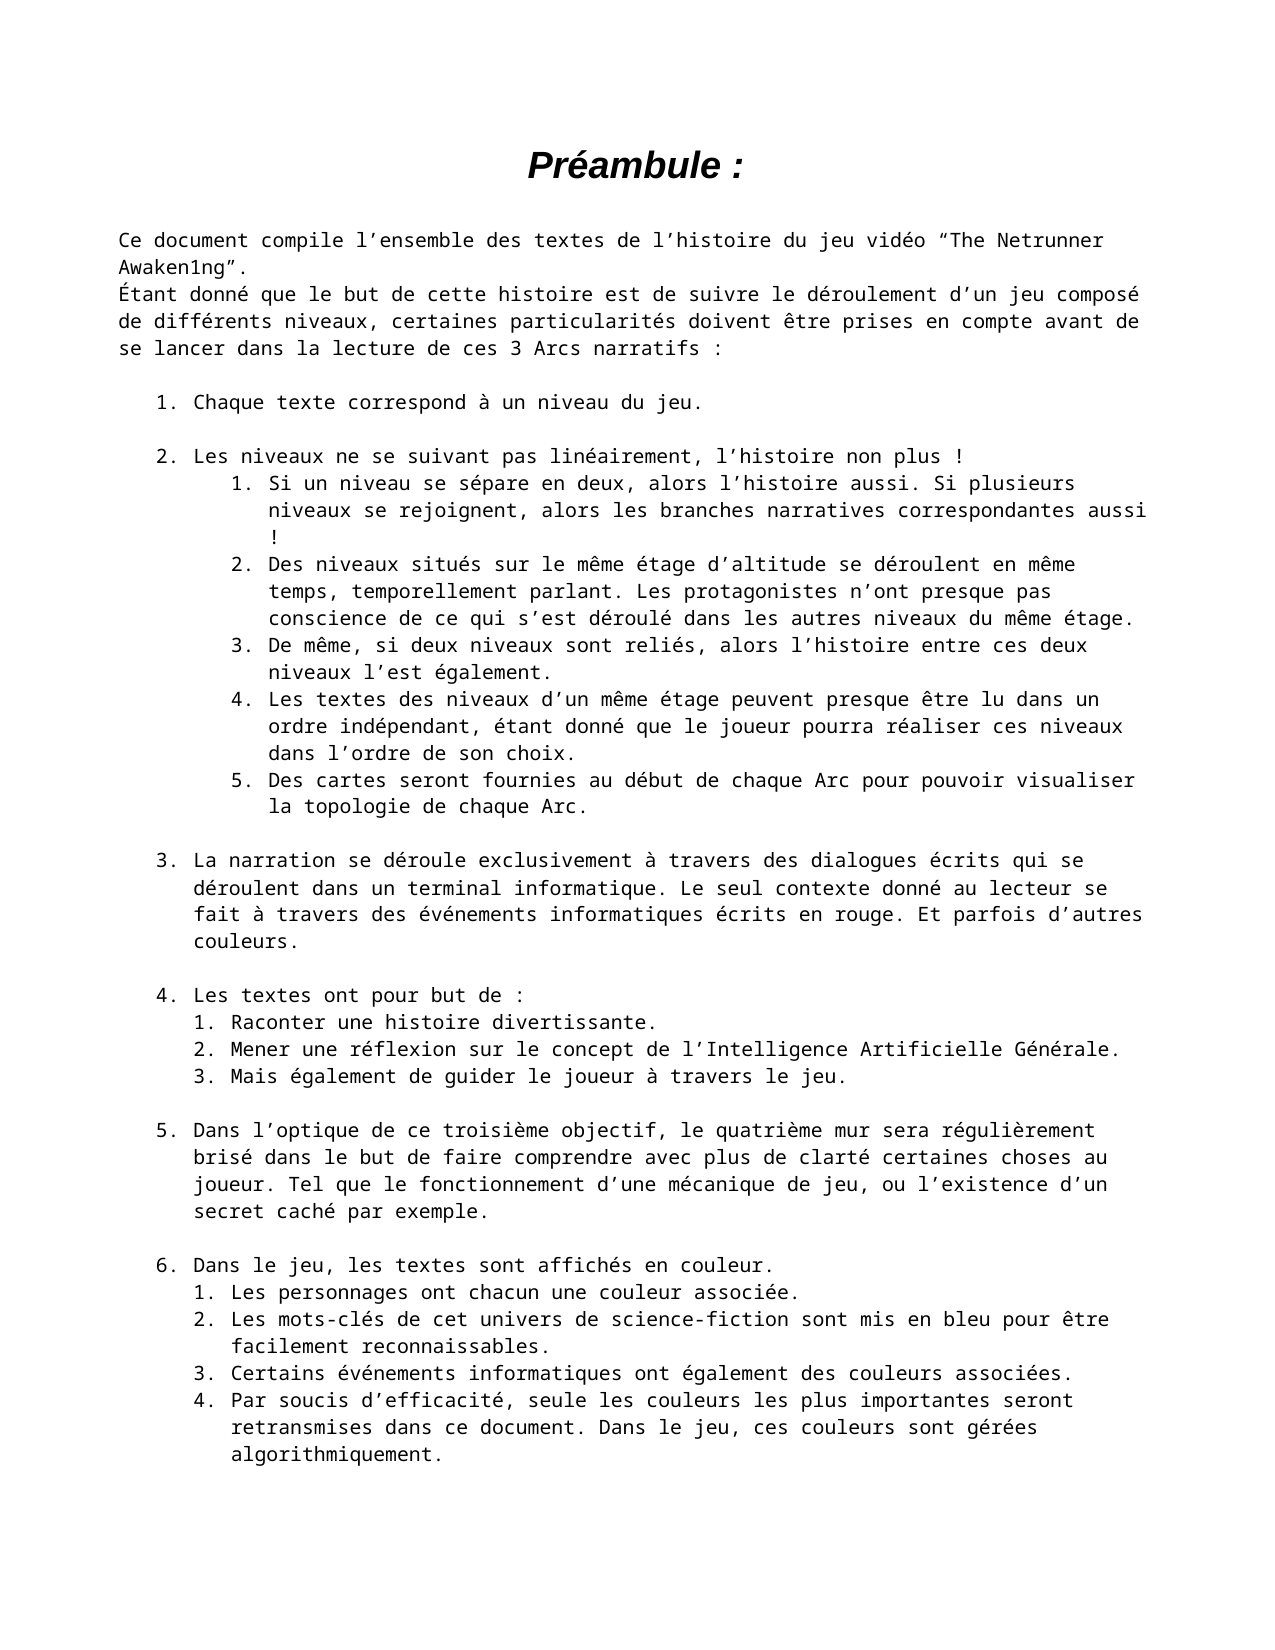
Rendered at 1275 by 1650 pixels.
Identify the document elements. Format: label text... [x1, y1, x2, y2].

list Les niveaux ne se suivant pas linéairement, l’histoire non plus ! [156, 442, 1157, 469]
list Chaque texte correspond à un niveau du jeu. [156, 388, 1157, 415]
list Les textes ont pour but de : [156, 982, 1157, 1009]
list Des niveaux situés sur le même étage d’altitude se déroulent en même temps, temporellement parlant. Les protagonistes n’ont presque pas conscience de ce qui s’est déroulé dans les autres niveaux du même étage. [231, 550, 1157, 631]
list Les personnages ont chacun une couleur associée. [193, 1278, 1157, 1305]
list Par soucis d’efficacité, seule les couleurs les plus importantes seront retransmises dans ce document. Dans le jeu, ces couleurs sont gérées algorithmiquement. [193, 1386, 1157, 1467]
text Ce document compile l’ensemble des textes de l’histoire du jeu vidéo “The Netrunner Awaken1ng”. [118, 226, 1157, 280]
list Les textes des niveaux d’un même étage peuvent presque être lu dans un ordre indépendant, étant donné que le joueur pourra réaliser ces niveaux dans l’ordre de son choix. [231, 685, 1157, 766]
text Étant donné que le but de cette histoire est de suivre le déroulement d’un jeu composé de différents niveaux, certaines particularités doivent être prises en compte avant de se lancer dans la lecture de ces 3 Arcs narratifs : [118, 280, 1157, 361]
list Raconter une histoire divertissante. [193, 1009, 1157, 1036]
list Mener une réflexion sur le concept de l’Intelligence Artificielle Générale. [193, 1036, 1157, 1063]
list Dans le jeu, les textes sont affichés en couleur. [156, 1251, 1157, 1278]
list Des cartes seront fournies au début de chaque Arc pour pouvoir visualiser la topologie de chaque Arc. [231, 766, 1157, 820]
list Les mots-clés de cet univers de science-fiction sont mis en bleu pour être facilement reconnaissables. [193, 1305, 1157, 1359]
list La narration se déroule exclusivement à travers des dialogues écrits qui se déroulent dans un terminal informatique. Le seul contexte donné au lecteur se fait à travers des événements informatiques écrits en rouge. Et parfois d’autres couleurs. [156, 847, 1157, 955]
list Dans l’optique de ce troisième objectif, le quatrième mur sera régulièrement brisé dans le but de faire comprendre avec plus de clarté certaines choses au joueur. Tel que le fonctionnement d’une mécanique de jeu, ou l’existence d’un secret caché par exemple. [156, 1117, 1157, 1224]
list Certains événements informatiques ont également des couleurs associées. [193, 1359, 1157, 1386]
list Mais également de guider le joueur à travers le jeu. [193, 1063, 1157, 1089]
list De même, si deux niveaux sont reliés, alors l’histoire entre ces deux niveaux l’est également. [231, 631, 1157, 685]
list Si un niveau se sépare en deux, alors l’histoire aussi. Si plusieurs niveaux se rejoignent, alors les branches narratives correspondantes aussi ! [231, 469, 1157, 550]
subtitle Préambule : [118, 143, 1157, 187]
